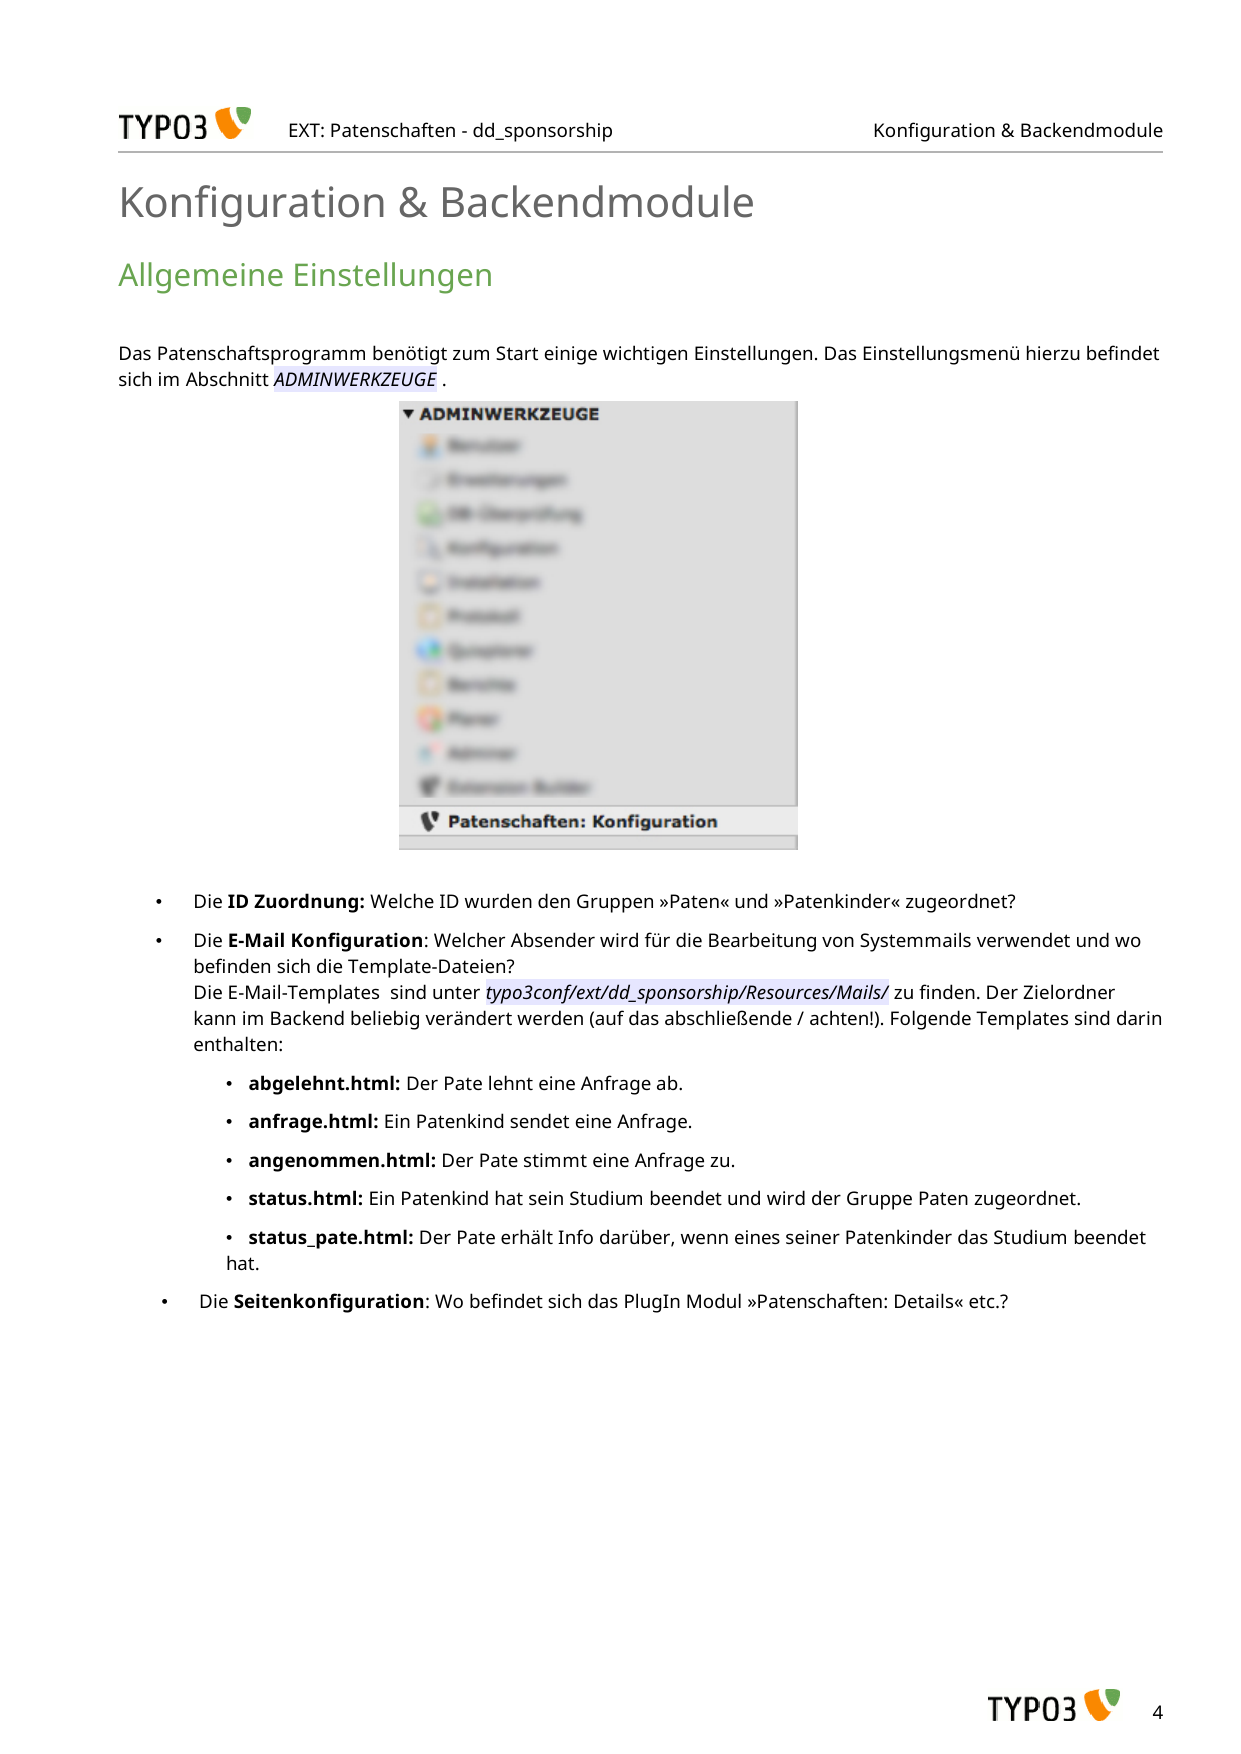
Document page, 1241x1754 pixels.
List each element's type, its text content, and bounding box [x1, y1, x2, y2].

list anfrage.html: Ein Patenkind sendet eine Anfrage. [188, 1108, 1163, 1134]
subtitle Konfiguration & Backendmodule [118, 172, 1163, 229]
picture [118, 106, 254, 139]
picture [987, 1688, 1123, 1721]
list status.html: Ein Patenkind hat sein Studium beendet und wird der Gruppe Paten zugeordnet. [188, 1185, 1163, 1211]
subtitle Allgemeine Einstellungen [118, 253, 1163, 295]
picture [399, 401, 798, 850]
list Die ID Zuordnung: Welche ID wurden den Gruppen »Paten« und »Patenkinder« zugeordnet? [156, 888, 1163, 914]
list abgelehnt.html: Der Pate lehnt eine Anfrage ab. [188, 1069, 1163, 1096]
list Die E-Mail Konfiguration: Welcher Absender wird für die Bearbeitung von Systemmails verwendet und wo befinden sich die Template-Dateien? Die E-Mail-Templates sind unter typo3conf/ext/dd_sponsorship/Resources/Mails/ zu finden. Der Zielordner kann im Backend beliebig verändert werden (auf das abschließende / achten!). Folgende Templates sind darin enthalten: [156, 927, 1163, 1057]
text Das Patenschaftsprogramm benötigt zum Start einige wichtigen Einstellungen. Das Einstellungsmenü hierzu befindet sich im Abschnitt ADMINWERKZEUGE . [118, 339, 1163, 392]
list Die Seitenkonfiguration: Wo befindet sich das PlugIn Modul »Patenschaften: Details« etc.? [161, 1288, 1163, 1314]
list status_pate.html: Der Pate erhält Info darüber, wenn eines seiner Patenkinder das Studium beendet hat. [188, 1224, 1163, 1276]
list angenommen.html: Der Pate stimmt eine Anfrage zu. [188, 1147, 1163, 1173]
